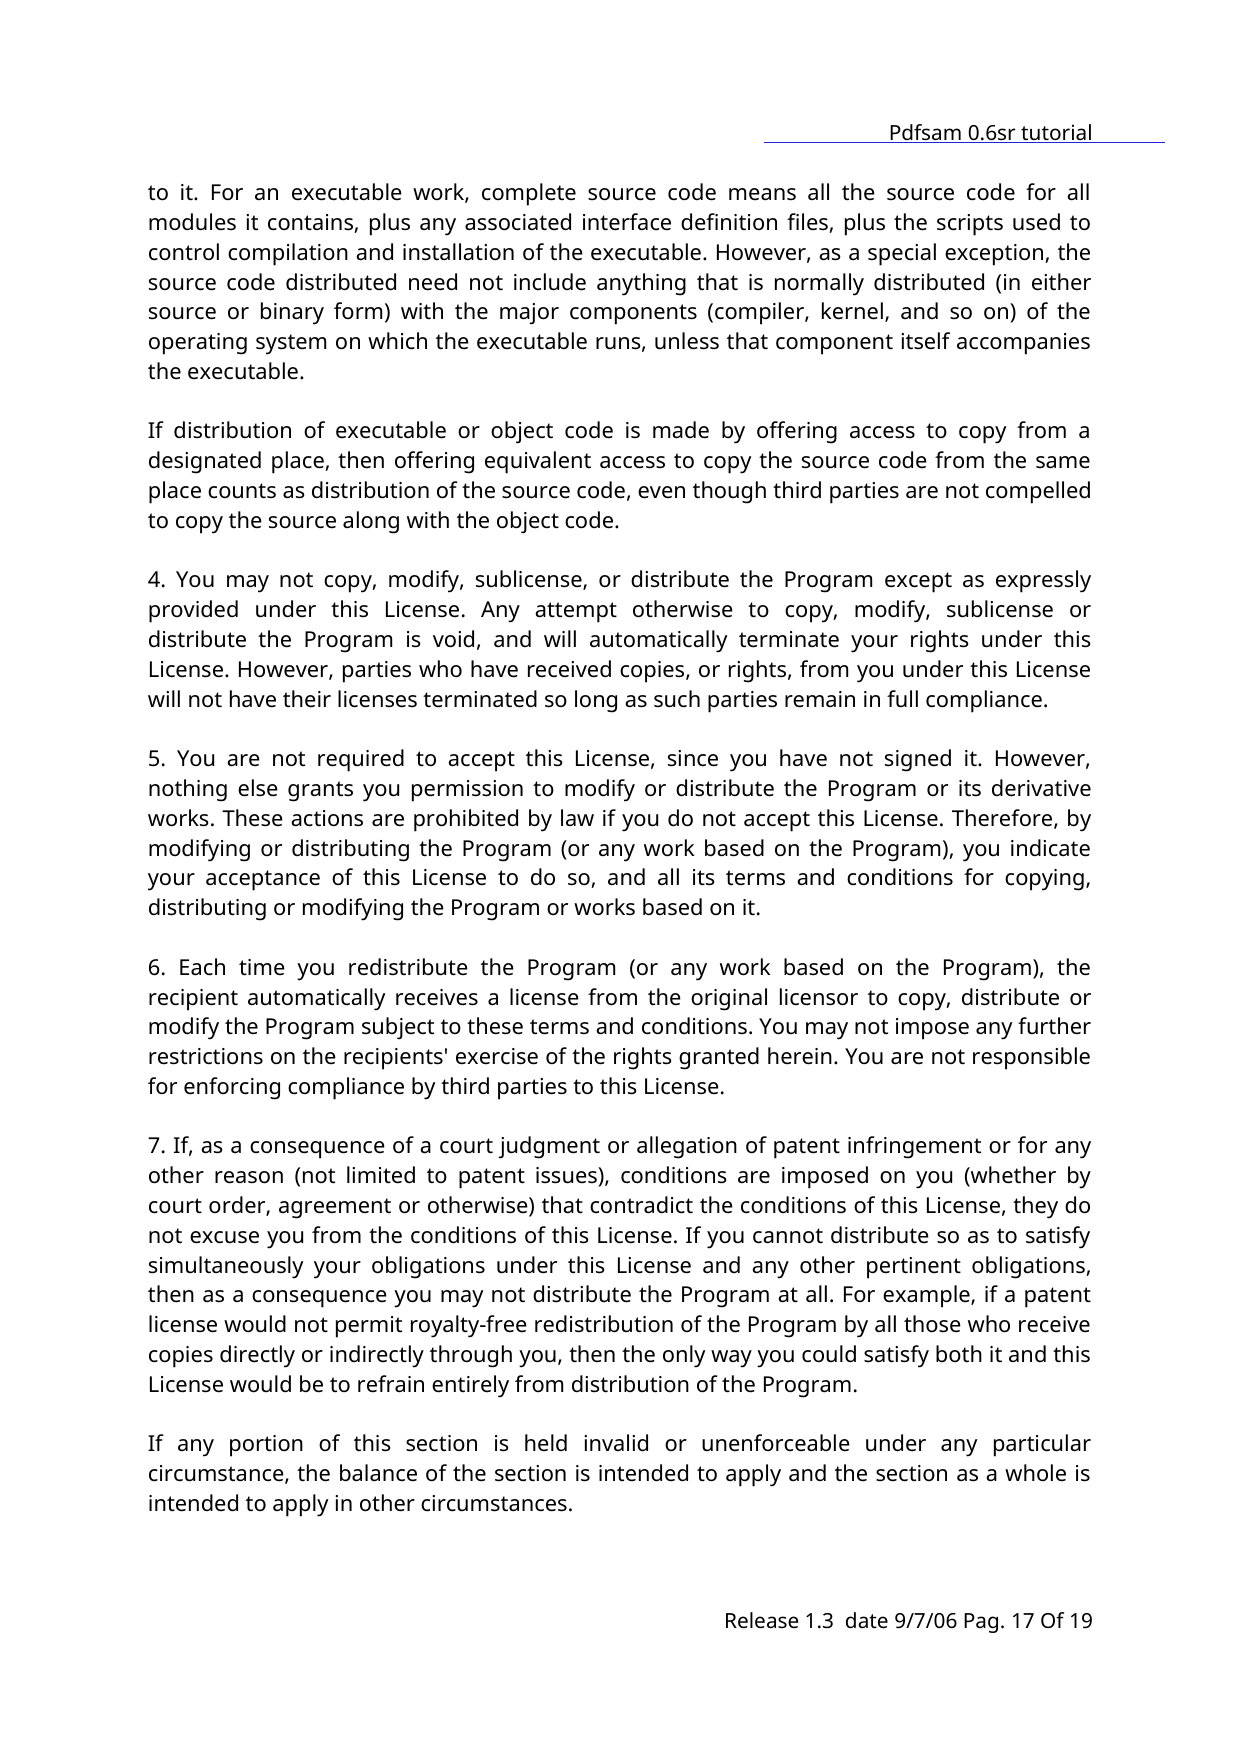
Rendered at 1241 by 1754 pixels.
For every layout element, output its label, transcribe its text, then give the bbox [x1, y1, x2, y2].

text If any portion of this section is held invalid or unenforceable under any particular circumstance, the balance of the section is intended to apply and the section as a whole is intended to apply in other circumstances. [148, 1428, 1093, 1518]
text If distribution of executable or object code is made by offering access to copy from a designated place, then offering equivalent access to copy the source code from the same place counts as distribution of the source code, even though third parties are not compelled to copy the source along with the object code. [148, 415, 1093, 534]
text 5. You are not required to accept this License, since you have not signed it. However, nothing else grants you permission to modify or distribute the Program or its derivative works. These actions are prohibited by law if you do not accept this License. Therefore, by modifying or distributing the Program (or any work based on the Program), you indicate your acceptance of this License to do so, and all its terms and conditions for copying, distributing or modifying the Program or works based on it. [148, 743, 1093, 922]
text 4. You may not copy, modify, sublicense, or distribute the Program except as expressly provided under this License. Any attempt otherwise to copy, modify, sublicense or distribute the Program is void, and will automatically terminate your rights under this License. However, parties who have received copies, or rights, from you under this License will not have their licenses terminated so long as such parties remain in full compliance. [148, 564, 1093, 713]
text 7. If, as a consequence of a court judgment or allegation of patent infringement or for any other reason (not limited to patent issues), conditions are imposed on you (whether by court order, agreement or otherwise) that contradict the conditions of this License, they do not excuse you from the conditions of this License. If you cannot distribute so as to satisfy simultaneously your obligations under this License and any other pertinent obligations, then as a consequence you may not distribute the Program at all. For example, if a patent license would not permit royalty-free redistribution of the Program by all those who receive copies directly or indirectly through you, then the only way you could satisfy both it and this License would be to refrain entirely from distribution of the Program. [148, 1130, 1093, 1398]
text 6. Each time you redistribute the Program (or any work based on the Program), the recipient automatically receives a license from the original licensor to copy, distribute or modify the Program subject to these terms and conditions. You may not impose any further restrictions on the recipients' exercise of the rights granted herein. You are not responsible for enforcing compliance by third parties to this License. [148, 952, 1093, 1101]
text to it. For an executable work, complete source code means all the source code for all modules it contains, plus any associated interface definition files, plus the scripts used to control compilation and installation of the executable. However, as a special exception, the source code distributed need not include anything that is normally distributed (in either source or binary form) with the major components (compiler, kernel, and so on) of the operating system on which the executable runs, unless that component itself accompanies the executable. [148, 177, 1093, 386]
